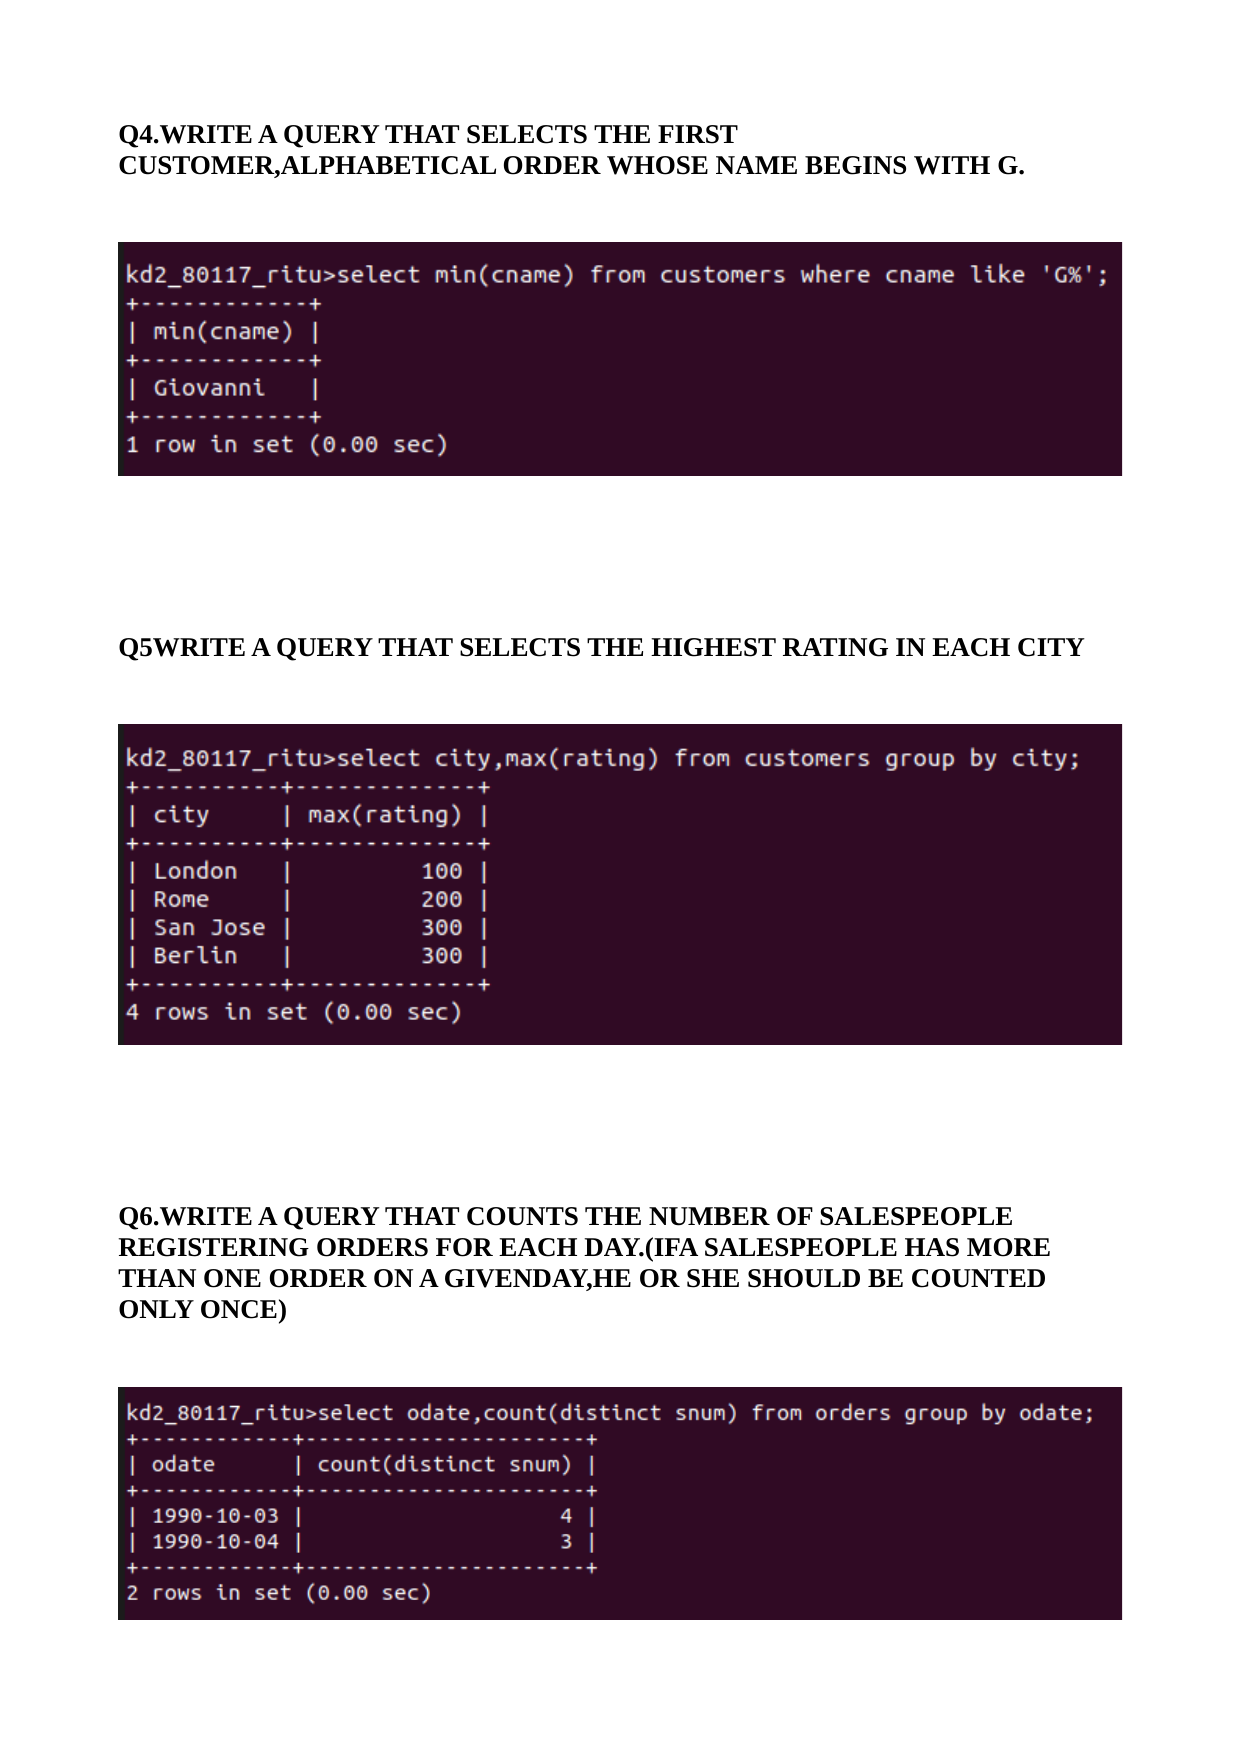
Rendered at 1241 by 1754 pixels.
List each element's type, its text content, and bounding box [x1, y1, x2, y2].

text Q5WRITE A QUERY THAT SELECTS THE HIGHEST RATING IN EACH CITY [118, 631, 1122, 662]
picture [118, 242, 1123, 476]
picture [118, 724, 1123, 1045]
text Q4.WRITE A QUERY THAT SELECTS THE FIRST CUSTOMER,ALPHABETICAL ORDER WHOSE NAME BEGINS WITH G. [118, 118, 1122, 180]
picture [118, 1387, 1123, 1620]
text Q6.WRITE A QUERY THAT COUNTS THE NUMBER OF SALESPEOPLE REGISTERING ORDERS FOR EACH DAY.(IFA SALESPEOPLE HAS MORE THAN ONE ORDER ON A GIVENDAY,HE OR SHE SHOULD BE COUNTED ONLY ONCE) [118, 1200, 1122, 1325]
